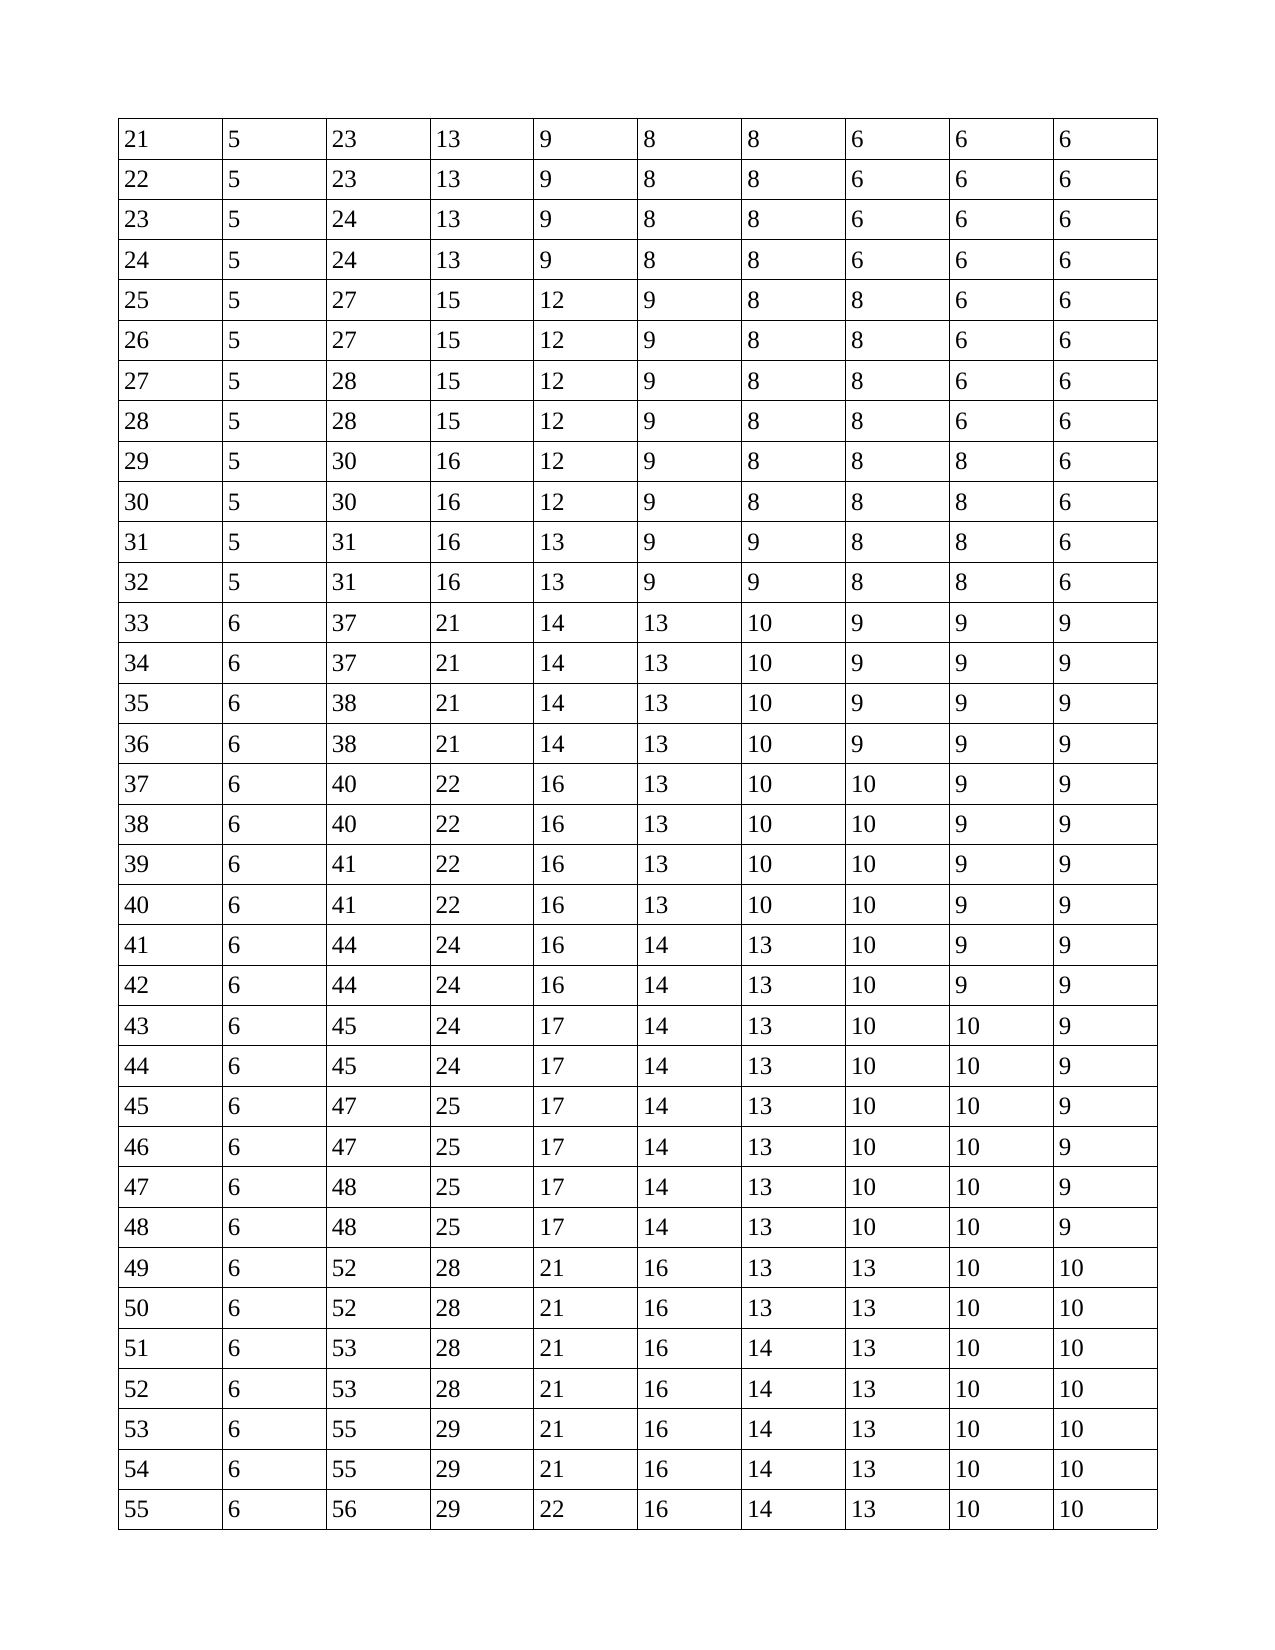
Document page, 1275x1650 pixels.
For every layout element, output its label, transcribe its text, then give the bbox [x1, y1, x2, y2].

table_cell 9 [638, 563, 741, 602]
table_cell 8 [638, 119, 741, 158]
table_cell 6 [223, 764, 326, 803]
table_cell 10 [1054, 1490, 1157, 1529]
table_cell 9 [638, 482, 741, 521]
table_cell 31 [119, 522, 222, 562]
table_cell 13 [638, 684, 741, 723]
table_cell 22 [431, 764, 533, 803]
table_cell 9 [638, 361, 741, 400]
table_cell 13 [638, 764, 741, 803]
table_cell 9 [742, 563, 845, 602]
table_cell 10 [742, 764, 845, 803]
table_cell 13 [534, 522, 637, 562]
table_cell 6 [223, 1087, 326, 1126]
table_cell 16 [638, 1490, 741, 1529]
table_cell 22 [431, 845, 533, 884]
table_cell 37 [327, 603, 430, 642]
table_cell 10 [846, 1208, 949, 1247]
table_cell 36 [119, 724, 222, 763]
table_cell 9 [534, 160, 637, 199]
table_cell 48 [327, 1167, 430, 1207]
table_cell 9 [1054, 603, 1157, 642]
table_cell 8 [846, 321, 949, 360]
table_cell 53 [327, 1369, 430, 1408]
table_cell 17 [534, 1208, 637, 1247]
table_cell 16 [638, 1369, 741, 1408]
table_cell 14 [534, 643, 637, 682]
table_cell 16 [431, 522, 533, 562]
table_cell 8 [950, 442, 1053, 481]
table_cell 13 [638, 724, 741, 763]
table_cell 6 [223, 805, 326, 844]
table_cell 10 [742, 603, 845, 642]
table_cell 21 [534, 1329, 637, 1368]
table_cell 44 [327, 966, 430, 1005]
table_cell 54 [119, 1450, 222, 1489]
table_cell 8 [846, 280, 949, 320]
table_cell 10 [950, 1450, 1053, 1489]
table_cell 5 [223, 522, 326, 562]
table_cell 6 [1054, 361, 1157, 400]
table_cell 13 [742, 1208, 845, 1247]
table_cell 8 [742, 240, 845, 279]
table_cell 28 [327, 401, 430, 441]
table_cell 21 [431, 724, 533, 763]
table_cell 13 [742, 925, 845, 965]
table_cell 21 [534, 1248, 637, 1287]
table_cell 37 [327, 643, 430, 682]
table_cell 6 [950, 401, 1053, 441]
table_cell 9 [1054, 1167, 1157, 1207]
table_cell 13 [534, 563, 637, 602]
table_cell 33 [119, 603, 222, 642]
table_cell 16 [534, 925, 637, 965]
table_cell 16 [638, 1329, 741, 1368]
table_cell 10 [846, 805, 949, 844]
table_cell 10 [846, 925, 949, 965]
table_cell 8 [846, 522, 949, 562]
table_cell 10 [1054, 1369, 1157, 1408]
table_cell 44 [327, 925, 430, 965]
table_cell 6 [950, 200, 1053, 239]
table_cell 24 [327, 240, 430, 279]
table_cell 12 [534, 442, 637, 481]
table_cell 10 [846, 845, 949, 884]
table_cell 16 [534, 764, 637, 803]
table_cell 48 [327, 1208, 430, 1247]
table_cell 30 [327, 442, 430, 481]
table_cell 13 [638, 885, 741, 924]
table_cell 37 [119, 764, 222, 803]
table_cell 10 [742, 684, 845, 723]
table_cell 9 [950, 603, 1053, 642]
table_cell 27 [327, 321, 430, 360]
table_cell 56 [327, 1490, 430, 1529]
table_cell 13 [846, 1288, 949, 1327]
table_cell 6 [223, 1167, 326, 1207]
table_cell 40 [327, 764, 430, 803]
table_cell 6 [223, 643, 326, 682]
table_cell 10 [950, 1006, 1053, 1045]
table_cell 32 [119, 563, 222, 602]
table_cell 15 [431, 321, 533, 360]
table_cell 9 [1054, 724, 1157, 763]
table_cell 14 [638, 1006, 741, 1045]
table_cell 52 [327, 1288, 430, 1327]
table_cell 6 [223, 1329, 326, 1368]
table_cell 16 [534, 966, 637, 1005]
table_cell 9 [638, 321, 741, 360]
table_cell 35 [119, 684, 222, 723]
table_cell 28 [431, 1288, 533, 1327]
table_cell 34 [119, 643, 222, 682]
table_cell 6 [846, 160, 949, 199]
table_cell 10 [742, 805, 845, 844]
table_cell 9 [950, 885, 1053, 924]
table_cell 9 [1054, 805, 1157, 844]
table_cell 40 [119, 885, 222, 924]
table_cell 12 [534, 401, 637, 441]
table_cell 49 [119, 1248, 222, 1287]
table_cell 15 [431, 280, 533, 320]
table_cell 5 [223, 200, 326, 239]
table_cell 31 [327, 522, 430, 562]
table_cell 13 [431, 119, 533, 158]
table_cell 22 [534, 1490, 637, 1529]
table_cell 6 [223, 1248, 326, 1287]
table_cell 8 [846, 442, 949, 481]
table_cell 6 [223, 1450, 326, 1489]
table_cell 8 [950, 563, 1053, 602]
table_cell 25 [431, 1127, 533, 1166]
table_cell 45 [119, 1087, 222, 1126]
table_cell 17 [534, 1167, 637, 1207]
table_cell 28 [119, 401, 222, 441]
table_cell 13 [742, 1127, 845, 1166]
table_cell 25 [431, 1087, 533, 1126]
table_cell 47 [327, 1127, 430, 1166]
table_cell 15 [431, 401, 533, 441]
table_cell 24 [327, 200, 430, 239]
table_cell 6 [950, 280, 1053, 320]
table_cell 29 [431, 1409, 533, 1448]
table_cell 16 [534, 885, 637, 924]
table_cell 55 [327, 1409, 430, 1448]
table_cell 12 [534, 280, 637, 320]
table_cell 24 [431, 1006, 533, 1045]
table_cell 13 [431, 240, 533, 279]
table_cell 6 [223, 1409, 326, 1448]
table_cell 6 [950, 119, 1053, 158]
table_cell 10 [846, 1006, 949, 1045]
table_cell 14 [638, 1087, 741, 1126]
table_cell 13 [742, 1046, 845, 1086]
table_cell 52 [119, 1369, 222, 1408]
table_cell 6 [223, 1369, 326, 1408]
table_cell 14 [742, 1409, 845, 1448]
table_cell 45 [327, 1046, 430, 1086]
table_cell 6 [950, 321, 1053, 360]
table_cell 40 [327, 805, 430, 844]
table_cell 10 [846, 1127, 949, 1166]
table_cell 8 [742, 442, 845, 481]
table_cell 16 [638, 1450, 741, 1489]
table_cell 9 [1054, 885, 1157, 924]
table_cell 6 [223, 1490, 326, 1529]
table_cell 8 [742, 401, 845, 441]
table_cell 14 [638, 1167, 741, 1207]
table_cell 23 [327, 119, 430, 158]
table_cell 38 [119, 805, 222, 844]
table_cell 5 [223, 321, 326, 360]
table_cell 29 [431, 1450, 533, 1489]
table_cell 13 [846, 1409, 949, 1448]
table_cell 9 [1054, 1006, 1157, 1045]
table_cell 6 [846, 240, 949, 279]
table_cell 6 [1054, 563, 1157, 602]
table_cell 22 [119, 160, 222, 199]
table_cell 21 [431, 643, 533, 682]
table_cell 46 [119, 1127, 222, 1166]
table_cell 9 [1054, 966, 1157, 1005]
table_cell 8 [638, 160, 741, 199]
table_cell 8 [846, 563, 949, 602]
table_cell 14 [534, 603, 637, 642]
table_cell 6 [1054, 119, 1157, 158]
table_cell 21 [534, 1369, 637, 1408]
table_cell 6 [1054, 482, 1157, 521]
table_cell 24 [431, 1046, 533, 1086]
table_cell 9 [638, 442, 741, 481]
table_cell 6 [223, 684, 326, 723]
table_cell 10 [1054, 1409, 1157, 1448]
table_cell 52 [327, 1248, 430, 1287]
table_cell 13 [638, 805, 741, 844]
table_cell 13 [846, 1369, 949, 1408]
table_cell 44 [119, 1046, 222, 1086]
table_cell 16 [431, 442, 533, 481]
table_cell 9 [1054, 1046, 1157, 1086]
table_cell 8 [638, 200, 741, 239]
table_cell 28 [431, 1248, 533, 1287]
table_cell 31 [327, 563, 430, 602]
table_cell 8 [742, 321, 845, 360]
table_cell 8 [742, 361, 845, 400]
table_cell 8 [742, 119, 845, 158]
table_cell 10 [950, 1490, 1053, 1529]
table_cell 42 [119, 966, 222, 1005]
table_cell 17 [534, 1046, 637, 1086]
table_cell 27 [327, 280, 430, 320]
table_cell 28 [327, 361, 430, 400]
table_cell 55 [327, 1450, 430, 1489]
table_cell 14 [534, 724, 637, 763]
table_cell 13 [431, 200, 533, 239]
table_cell 26 [119, 321, 222, 360]
table_cell 16 [534, 805, 637, 844]
table_cell 8 [950, 522, 1053, 562]
table_cell 10 [950, 1127, 1053, 1166]
table_cell 6 [1054, 200, 1157, 239]
table_cell 21 [431, 684, 533, 723]
table_cell 16 [638, 1409, 741, 1448]
table_cell 21 [431, 603, 533, 642]
table_cell 12 [534, 361, 637, 400]
table_cell 13 [638, 643, 741, 682]
table_cell 9 [534, 200, 637, 239]
table_cell 6 [950, 361, 1053, 400]
table_cell 53 [119, 1409, 222, 1448]
table_cell 51 [119, 1329, 222, 1368]
table_cell 10 [950, 1288, 1053, 1327]
table_cell 16 [534, 845, 637, 884]
table_cell 27 [119, 361, 222, 400]
table_cell 13 [742, 1087, 845, 1126]
table_cell 5 [223, 240, 326, 279]
table_cell 10 [950, 1046, 1053, 1086]
table_cell 24 [431, 966, 533, 1005]
table_cell 9 [638, 522, 741, 562]
table_cell 10 [742, 643, 845, 682]
table_cell 47 [327, 1087, 430, 1126]
table_cell 5 [223, 563, 326, 602]
table_cell 10 [950, 1369, 1053, 1408]
table_cell 25 [119, 280, 222, 320]
table_cell 14 [638, 1127, 741, 1166]
table_cell 10 [1054, 1288, 1157, 1327]
table_cell 14 [534, 684, 637, 723]
table_cell 9 [950, 684, 1053, 723]
table_cell 24 [431, 925, 533, 965]
table_cell 10 [846, 1167, 949, 1207]
table_cell 14 [742, 1329, 845, 1368]
table_cell 10 [950, 1167, 1053, 1207]
table_cell 6 [223, 1006, 326, 1045]
table_cell 9 [846, 643, 949, 682]
table_cell 10 [846, 885, 949, 924]
table_cell 21 [534, 1409, 637, 1448]
table_cell 23 [119, 200, 222, 239]
table_cell 5 [223, 361, 326, 400]
table_cell 9 [846, 724, 949, 763]
table_cell 5 [223, 160, 326, 199]
table_cell 10 [1054, 1248, 1157, 1287]
table_cell 38 [327, 724, 430, 763]
table_cell 6 [223, 1046, 326, 1086]
table_cell 13 [846, 1248, 949, 1287]
table_cell 25 [431, 1208, 533, 1247]
table_cell 13 [742, 1006, 845, 1045]
table_cell 6 [223, 1127, 326, 1166]
table_cell 10 [742, 845, 845, 884]
table_cell 9 [1054, 925, 1157, 965]
table_cell 47 [119, 1167, 222, 1207]
table_cell 13 [846, 1450, 949, 1489]
table_cell 30 [119, 482, 222, 521]
table_cell 8 [638, 240, 741, 279]
table_cell 13 [742, 966, 845, 1005]
table_cell 39 [119, 845, 222, 884]
table_cell 12 [534, 482, 637, 521]
table_cell 13 [742, 1288, 845, 1327]
table_cell 6 [223, 1208, 326, 1247]
table_cell 9 [742, 522, 845, 562]
table_cell 10 [1054, 1329, 1157, 1368]
table_cell 9 [950, 925, 1053, 965]
table_cell 6 [1054, 442, 1157, 481]
table_cell 16 [638, 1288, 741, 1327]
table_cell 6 [223, 925, 326, 965]
table_cell 14 [742, 1490, 845, 1529]
table_cell 50 [119, 1288, 222, 1327]
table_cell 6 [1054, 160, 1157, 199]
table_cell 8 [742, 160, 845, 199]
table_cell 5 [223, 401, 326, 441]
table_cell 17 [534, 1087, 637, 1126]
table_cell 21 [534, 1288, 637, 1327]
table_cell 43 [119, 1006, 222, 1045]
table_cell 6 [223, 845, 326, 884]
table_cell 53 [327, 1329, 430, 1368]
table_cell 6 [846, 119, 949, 158]
table_cell 10 [846, 764, 949, 803]
table_cell 41 [327, 885, 430, 924]
table_cell 13 [742, 1167, 845, 1207]
table_cell 45 [327, 1006, 430, 1045]
table_cell 16 [431, 482, 533, 521]
table_cell 48 [119, 1208, 222, 1247]
table_cell 10 [950, 1087, 1053, 1126]
table_cell 14 [638, 925, 741, 965]
table_cell 6 [223, 1288, 326, 1327]
table_cell 9 [1054, 764, 1157, 803]
table_cell 13 [431, 160, 533, 199]
table_cell 29 [119, 442, 222, 481]
table_cell 6 [950, 240, 1053, 279]
table_cell 5 [223, 280, 326, 320]
table_cell 24 [119, 240, 222, 279]
table_cell 5 [223, 119, 326, 158]
table_cell 41 [327, 845, 430, 884]
table_cell 9 [950, 764, 1053, 803]
table_cell 16 [638, 1248, 741, 1287]
table_cell 13 [846, 1490, 949, 1529]
table_cell 6 [950, 160, 1053, 199]
table_cell 9 [1054, 845, 1157, 884]
table_cell 6 [1054, 522, 1157, 562]
table_cell 9 [846, 684, 949, 723]
table_cell 8 [950, 482, 1053, 521]
table_cell 13 [638, 603, 741, 642]
table_cell 29 [431, 1490, 533, 1529]
table_cell 10 [846, 1087, 949, 1126]
table_cell 10 [950, 1208, 1053, 1247]
table_cell 28 [431, 1369, 533, 1408]
table_cell 12 [534, 321, 637, 360]
table_cell 8 [742, 482, 845, 521]
table_cell 17 [534, 1006, 637, 1045]
table_cell 6 [223, 724, 326, 763]
table_cell 9 [534, 119, 637, 158]
table_cell 15 [431, 361, 533, 400]
table_cell 13 [638, 845, 741, 884]
table_cell 9 [1054, 1127, 1157, 1166]
table_cell 6 [1054, 321, 1157, 360]
table_cell 25 [431, 1167, 533, 1207]
table_cell 23 [327, 160, 430, 199]
table_cell 6 [223, 603, 326, 642]
table_cell 9 [950, 724, 1053, 763]
table_cell 22 [431, 805, 533, 844]
table_cell 9 [950, 966, 1053, 1005]
table_cell 14 [742, 1450, 845, 1489]
table_cell 55 [119, 1490, 222, 1529]
table_cell 9 [1054, 1208, 1157, 1247]
table_cell 13 [846, 1329, 949, 1368]
table_cell 6 [223, 966, 326, 1005]
table_cell 38 [327, 684, 430, 723]
table_cell 9 [638, 401, 741, 441]
table_cell 6 [223, 885, 326, 924]
table_cell 9 [846, 603, 949, 642]
table_cell 8 [742, 280, 845, 320]
table_cell 9 [950, 643, 1053, 682]
table_cell 8 [846, 482, 949, 521]
table_cell 14 [638, 1208, 741, 1247]
table_cell 6 [1054, 280, 1157, 320]
table_cell 6 [846, 200, 949, 239]
table_cell 41 [119, 925, 222, 965]
table_cell 9 [1054, 684, 1157, 723]
table_cell 10 [950, 1248, 1053, 1287]
table_cell 14 [742, 1369, 845, 1408]
table_cell 10 [742, 885, 845, 924]
table_cell 9 [638, 280, 741, 320]
table_cell 9 [1054, 1087, 1157, 1126]
table_cell 8 [742, 200, 845, 239]
table_cell 9 [950, 845, 1053, 884]
table_cell 14 [638, 966, 741, 1005]
table_cell 10 [950, 1329, 1053, 1368]
table_cell 9 [534, 240, 637, 279]
table_cell 8 [846, 401, 949, 441]
table_cell 9 [1054, 643, 1157, 682]
table_cell 17 [534, 1127, 637, 1166]
table_cell 6 [1054, 240, 1157, 279]
table_cell 22 [431, 885, 533, 924]
table_cell 21 [119, 119, 222, 158]
table_cell 30 [327, 482, 430, 521]
table_cell 14 [638, 1046, 741, 1086]
table_cell 28 [431, 1329, 533, 1368]
table_cell 10 [846, 966, 949, 1005]
table_cell 5 [223, 442, 326, 481]
table_cell 16 [431, 563, 533, 602]
table_cell 10 [742, 724, 845, 763]
table_cell 10 [950, 1409, 1053, 1448]
table_cell 10 [1054, 1450, 1157, 1489]
table_cell 6 [1054, 401, 1157, 441]
table_cell 8 [846, 361, 949, 400]
table_cell 10 [846, 1046, 949, 1086]
table_cell 21 [534, 1450, 637, 1489]
table_cell 5 [223, 482, 326, 521]
table_cell 9 [950, 805, 1053, 844]
table_cell 13 [742, 1248, 845, 1287]
